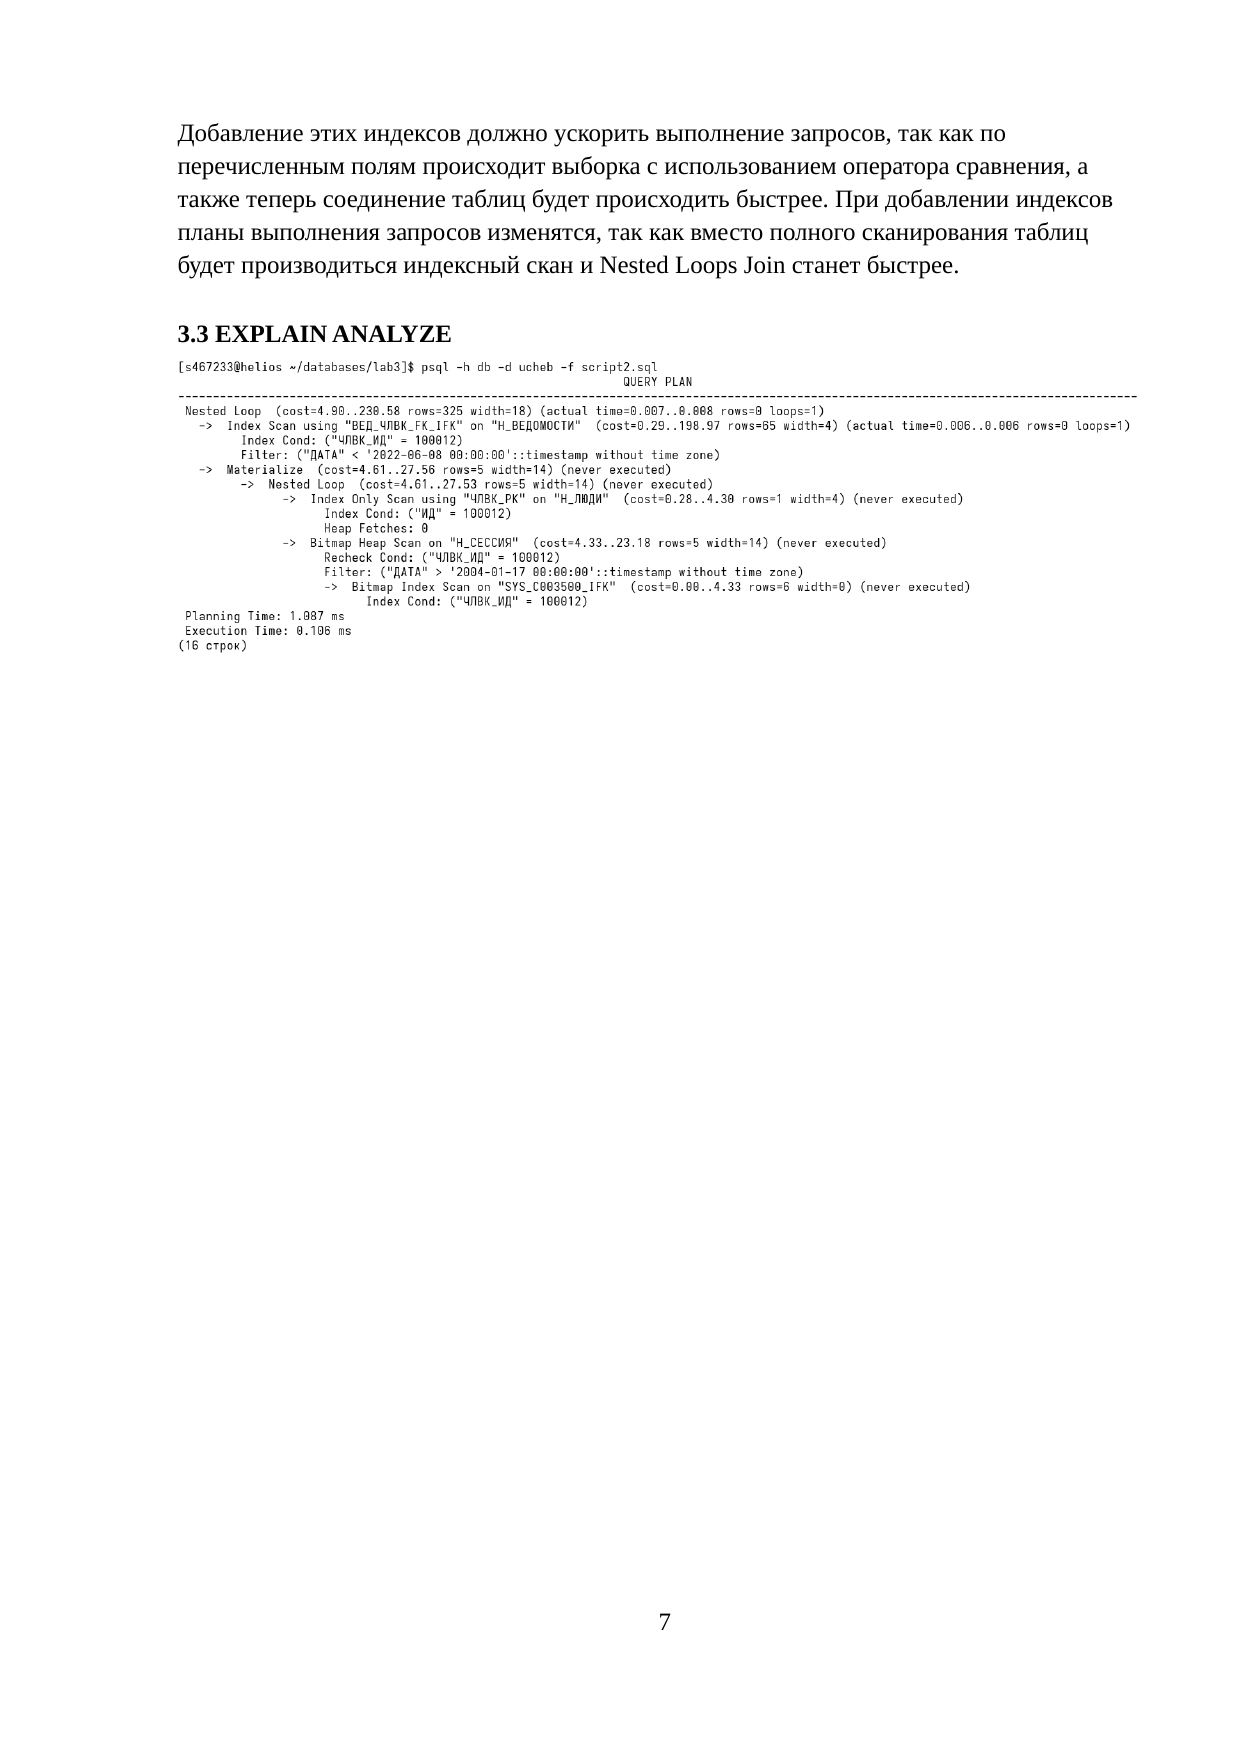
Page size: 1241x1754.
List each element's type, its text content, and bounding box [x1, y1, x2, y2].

text Добавление этих индексов должно ускорить выполнение запросов, так как по перечисленным полям происходит выборка с использованием оператора сравнения, а также теперь соединение таблиц будет происходить быстрее. При добавлении индексов планы выполнения запросов изменятся, так как вместо полного сканирования таблиц будет производиться индексный скан и Nested Loops Join станет быстрее. [177, 118, 1152, 279]
subtitle 3.3 EXPLAIN ANALYZE [177, 319, 1152, 347]
picture [177, 360, 1152, 659]
